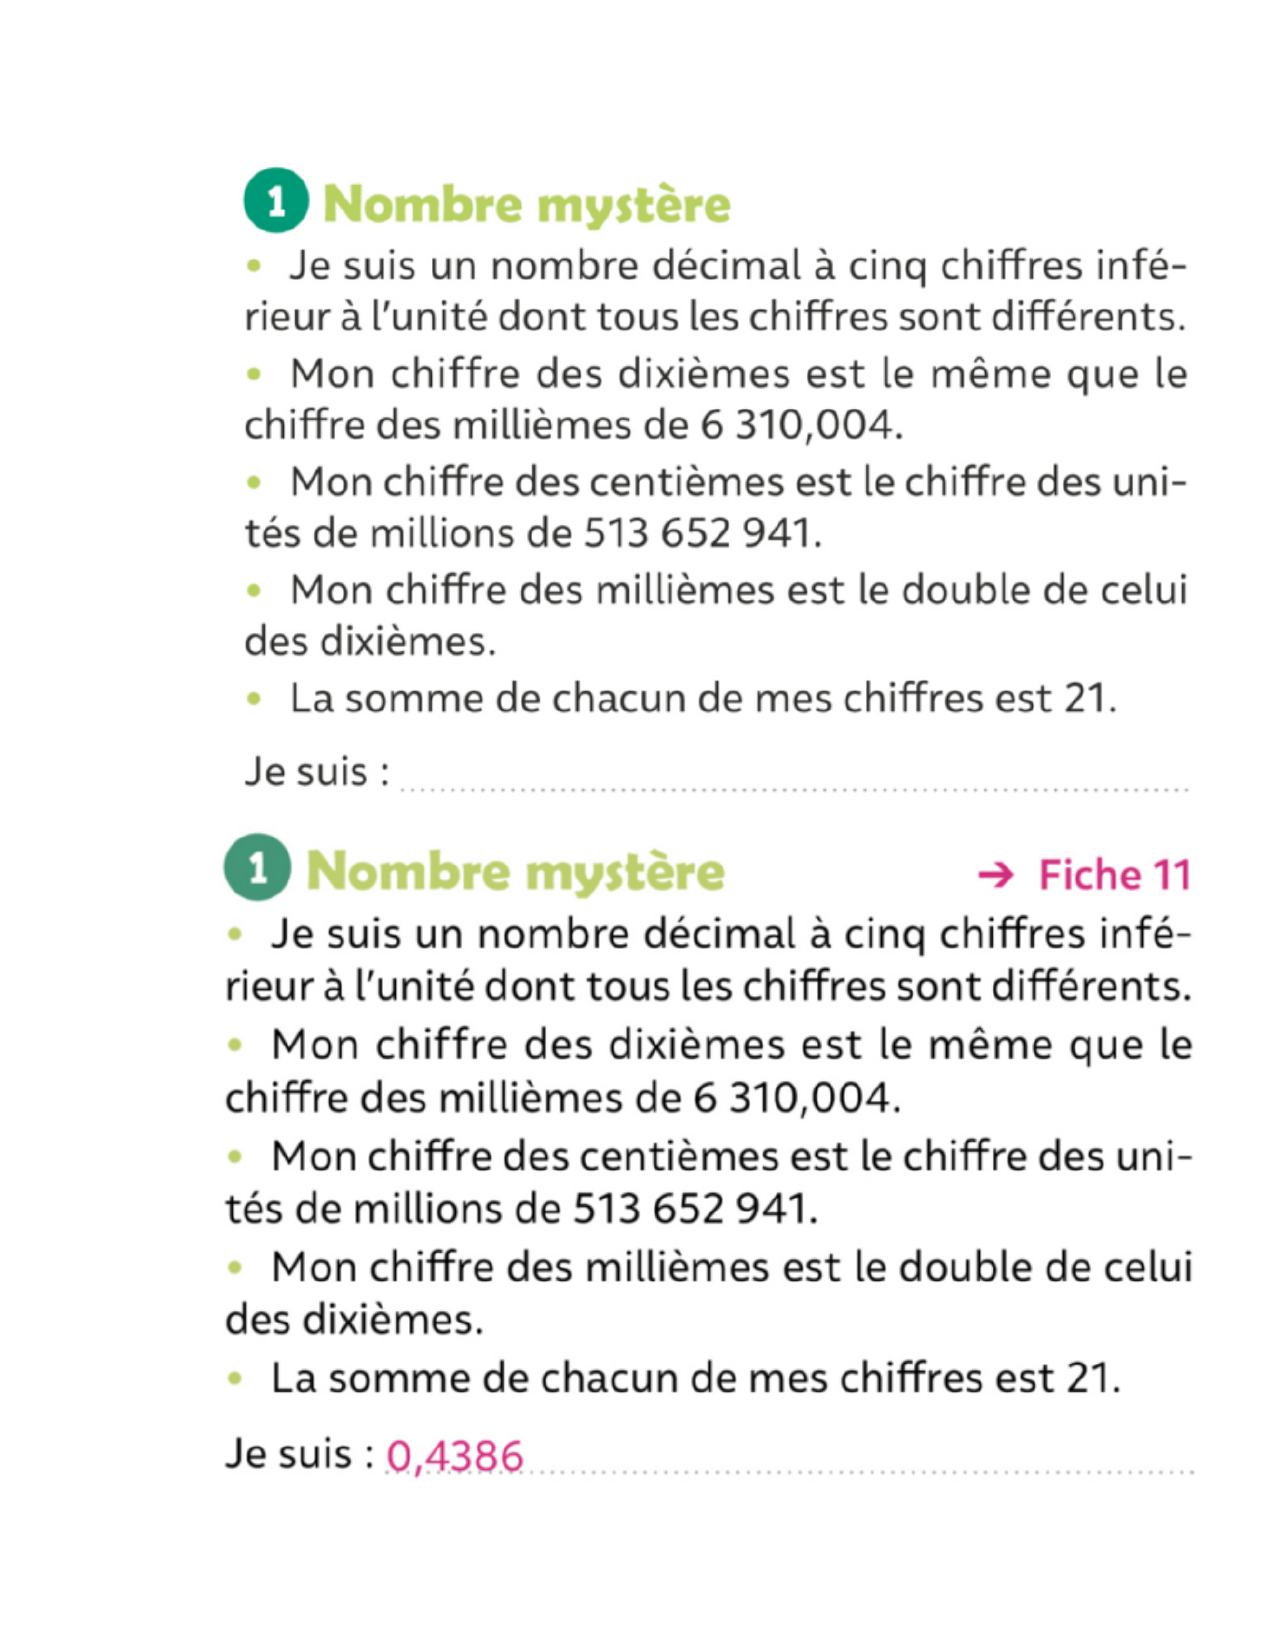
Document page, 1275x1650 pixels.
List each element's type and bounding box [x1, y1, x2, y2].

picture [206, 150, 1211, 801]
picture [206, 825, 1211, 1489]
